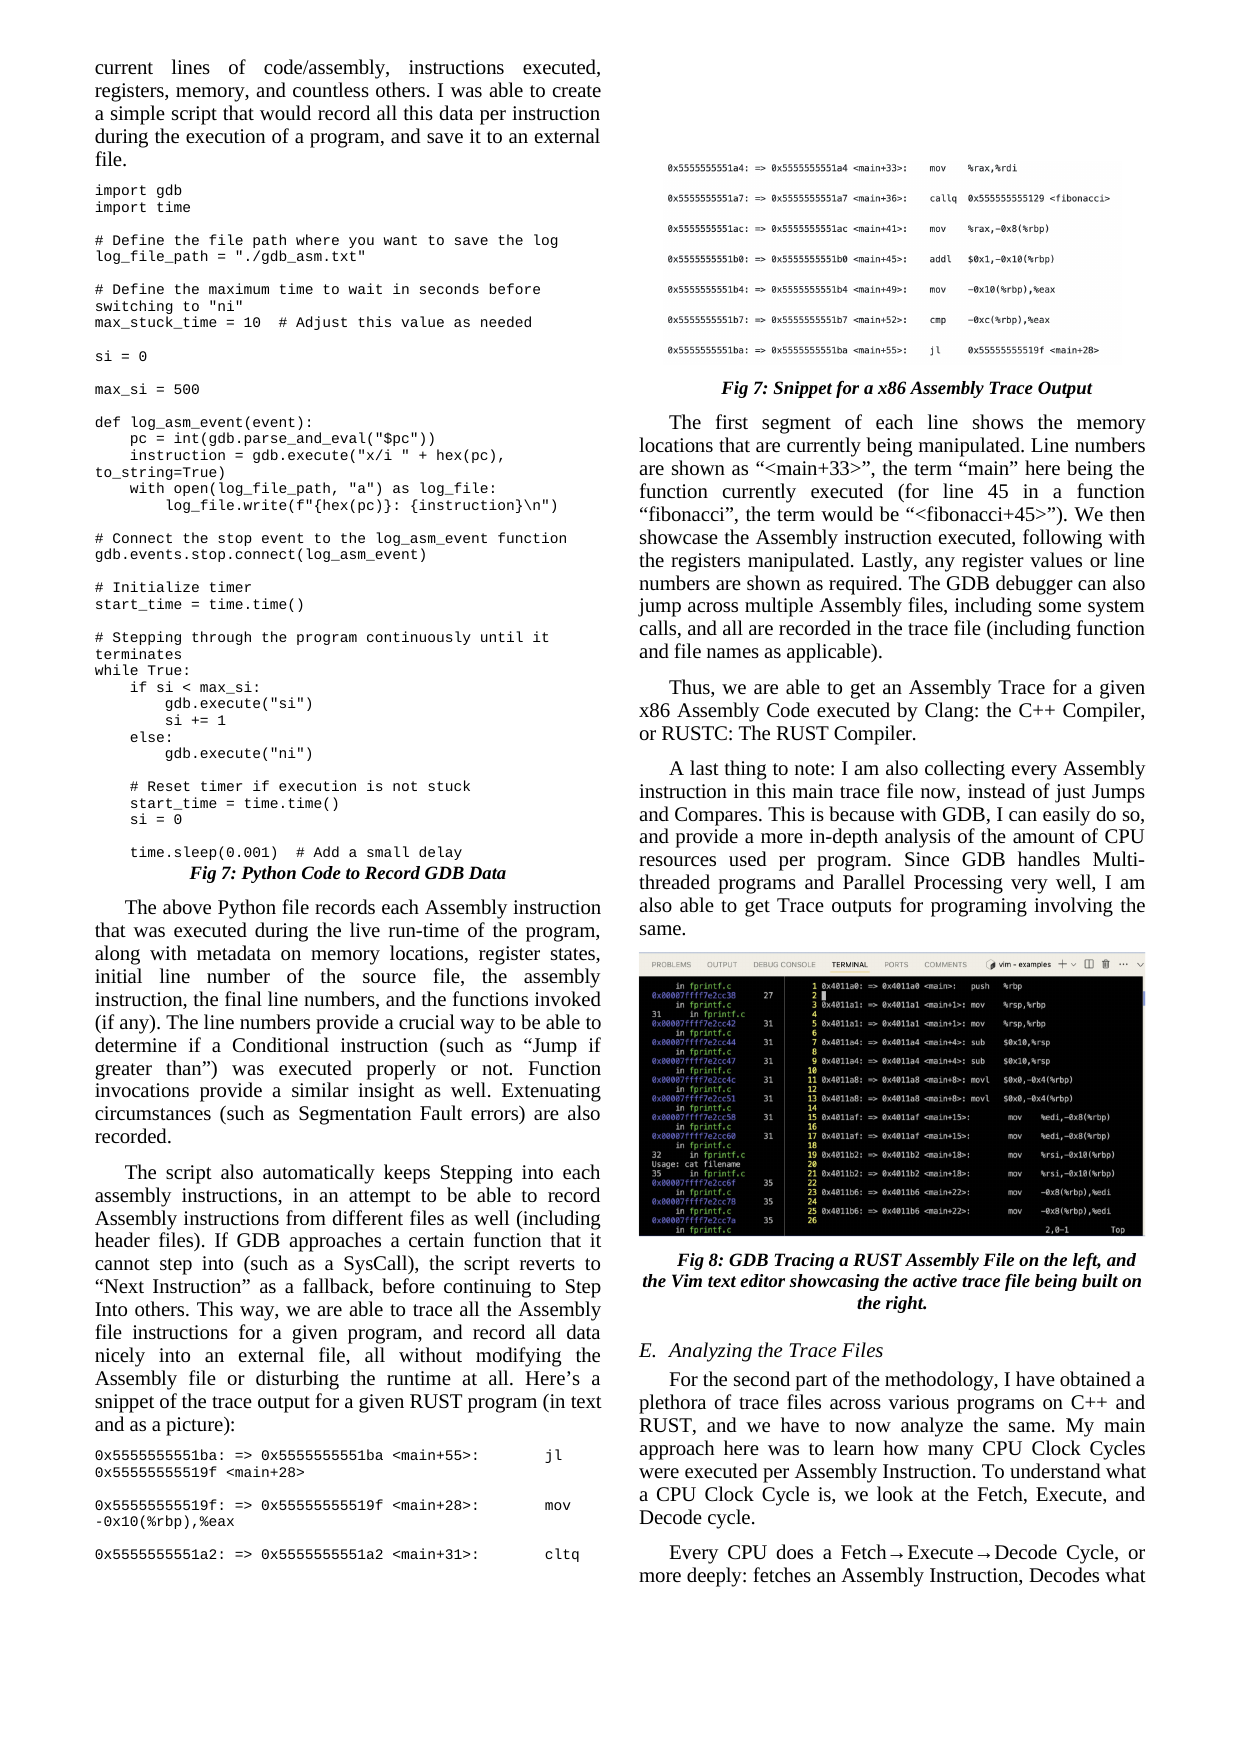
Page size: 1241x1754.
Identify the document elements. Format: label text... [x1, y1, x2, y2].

text while True: [94, 663, 601, 680]
picture [638, 952, 1146, 1237]
text Every CPU does a Fetch→Execute→Decode Cycle, or more deeply: fetches an Assembly Instruction, Decodes what [639, 1541, 1146, 1587]
text def log_asm_event(event): [94, 415, 601, 432]
text import gdb [94, 183, 601, 200]
text max_si = 500 [94, 382, 601, 398]
text # Initialize timer [94, 581, 601, 597]
text current lines of code/assembly, instructions executed, registers, memory, and countless others. I was able to create a simple script that would record all this data per instruction during the execution of a program, and save it to an external file. [94, 56, 601, 171]
text gdb.execute("ni") [94, 746, 601, 763]
text time.sleep(0.001) # Add a small delay [94, 846, 601, 862]
subtitle Analyzing the Trace Files [639, 1338, 1146, 1362]
text import time [94, 200, 601, 216]
text # Stepping through the program continuously until it terminates [94, 630, 601, 663]
text # Define the maximum time to wait in seconds before switching to "ni" [94, 283, 601, 316]
text The first segment of each line shows the memory locations that are currently being manipulated. Line numbers are shown as “<main+33>”, the term “main” here being the function currently executed (for line 45 in a function “fibonacci”, the term would be “<fibonacci+45>”). We then showcase the Assembly instruction executed, following with the registers manipulated. Lastly, any register values or line numbers are shown as required. The GDB debugger can also jump across multiple Assembly files, including some system calls, and all are recorded in the trace file (including function and file names as applicable). [639, 411, 1146, 663]
text For the second part of the methodology, I have obtained a plethora of trace files across various programs on C++ and RUST, and we have to now analyze the same. My main approach here was to learn how many CPU Clock Cycles were executed per Assembly Instruction. To understand what a CPU Clock Cycle is, we look at the Fetch, Execute, and Decode cycle. [639, 1369, 1146, 1529]
text if si < max_si: [94, 680, 601, 697]
text else: [94, 730, 601, 746]
text max_stuck_time = 10 # Adjust this value as needed [94, 316, 601, 332]
text instruction = gdb.execute("x/i " + hex(pc), to_string=True) [94, 448, 601, 481]
text Fig 7: Snippet for a x86 Assembly Trace Output [639, 161, 1146, 399]
text gdb.events.stop.connect(log_asm_event) [94, 548, 601, 564]
text gdb.execute("si") [94, 697, 601, 713]
text start_time = time.time() [94, 796, 601, 813]
picture [662, 161, 1123, 365]
text The script also automatically keeps Stepping into each assembly instructions, in an attempt to be able to record Assembly instructions from different files as well (including header files). If GDB approaches a certain function that it cannot step into (such as a SysCall), the script reverts to “Next Instruction” as a fallback, before continuing to Step Into others. This way, we are able to trace all the Assembly file instructions for a given program, and record all data nicely into an external file, all without modifying the Assembly file or disturbing the runtime at all. Here’s a snippet of the trace output for a given RUST program (in text and as a picture): [94, 1161, 601, 1436]
text Thus, we are able to get an Assembly Trace for a given x86 Assembly Code executed by Clang: the C++ Compiler, or RUSTC: The RUST Compiler. [639, 676, 1146, 744]
text si = 0 [94, 813, 601, 829]
text # Connect the stop event to the log_asm_event function [94, 531, 601, 548]
text Fig 7: Python Code to Record GDB Data [94, 862, 601, 884]
text pc = int(gdb.parse_and_eval("$pc")) [94, 432, 601, 448]
text Fig 8: GDB Tracing a RUST Assembly File on the left, and the Vim text editor showcasing the active trace file being built on the right. [639, 1237, 1146, 1313]
text log_file_path = "./gdb_asm.txt" [94, 249, 601, 266]
text si += 1 [94, 713, 601, 730]
text # Define the file path where you want to save the log [94, 233, 601, 249]
text The above Python file records each Assembly instruction that was executed during the live run-time of the program, along with metadata on memory locations, register states, initial line number of the source file, the assembly instruction, the final line numbers, and the functions invoked (if any). The line numbers provide a crucial way to be able to determine if a Conditional instruction (such as “Jump if greater than”) was executed properly or not. Function invocations provide a similar insight as well. Extenuating circumstances (such as Segmentation Fault errors) are also recorded. [94, 896, 601, 1148]
text 0x5555555551a2: => 0x5555555551a2 <main+31>: cltq [94, 1548, 601, 1564]
text start_time = time.time() [94, 597, 601, 614]
text 0x5555555551ba: => 0x5555555551ba <main+55>: jl 0x55555555519f <main+28> [94, 1448, 601, 1481]
text A last thing to note: I am also collecting every Assembly instruction in this main trace file now, instead of just Jumps and Compares. This is because with GDB, I can easily do so, and provide a more in-depth analysis of the amount of CPU resources used per program. Since GDB handles Multi-threaded programs and Parallel Processing very well, I am also able to get Trace outputs for programing involving the same. [639, 757, 1146, 940]
text # Reset timer if execution is not stuck [94, 779, 601, 796]
text log_file.write(f"{hex(pc)}: {instruction}\n") [94, 498, 601, 514]
text with open(log_file_path, "a") as log_file: [94, 481, 601, 498]
text si = 0 [94, 349, 601, 365]
text 0x55555555519f: => 0x55555555519f <main+28>: mov -0x10(%rbp),%eax [94, 1498, 601, 1531]
